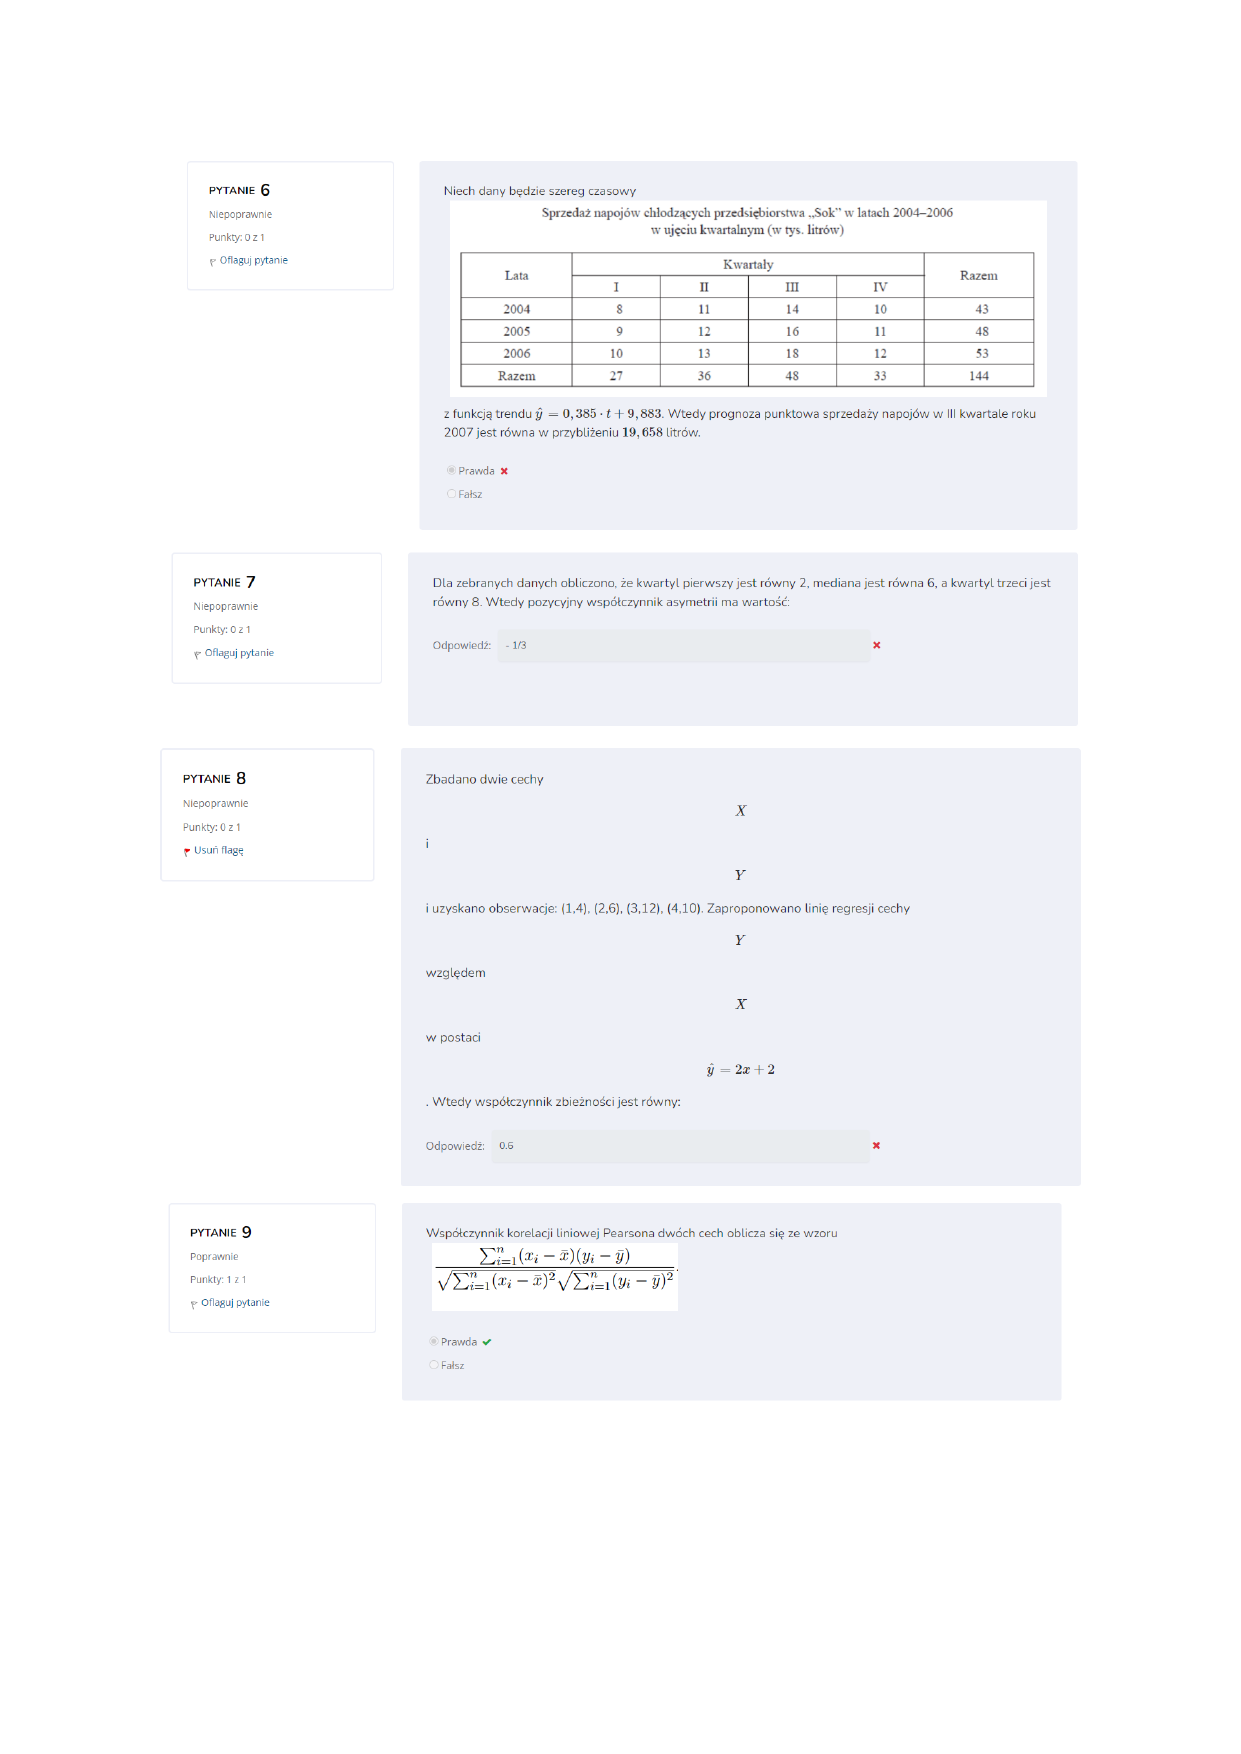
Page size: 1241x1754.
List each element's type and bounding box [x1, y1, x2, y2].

picture [150, 1199, 1091, 1412]
picture [150, 150, 1091, 542]
picture [150, 741, 1091, 1196]
picture [150, 545, 1091, 738]
